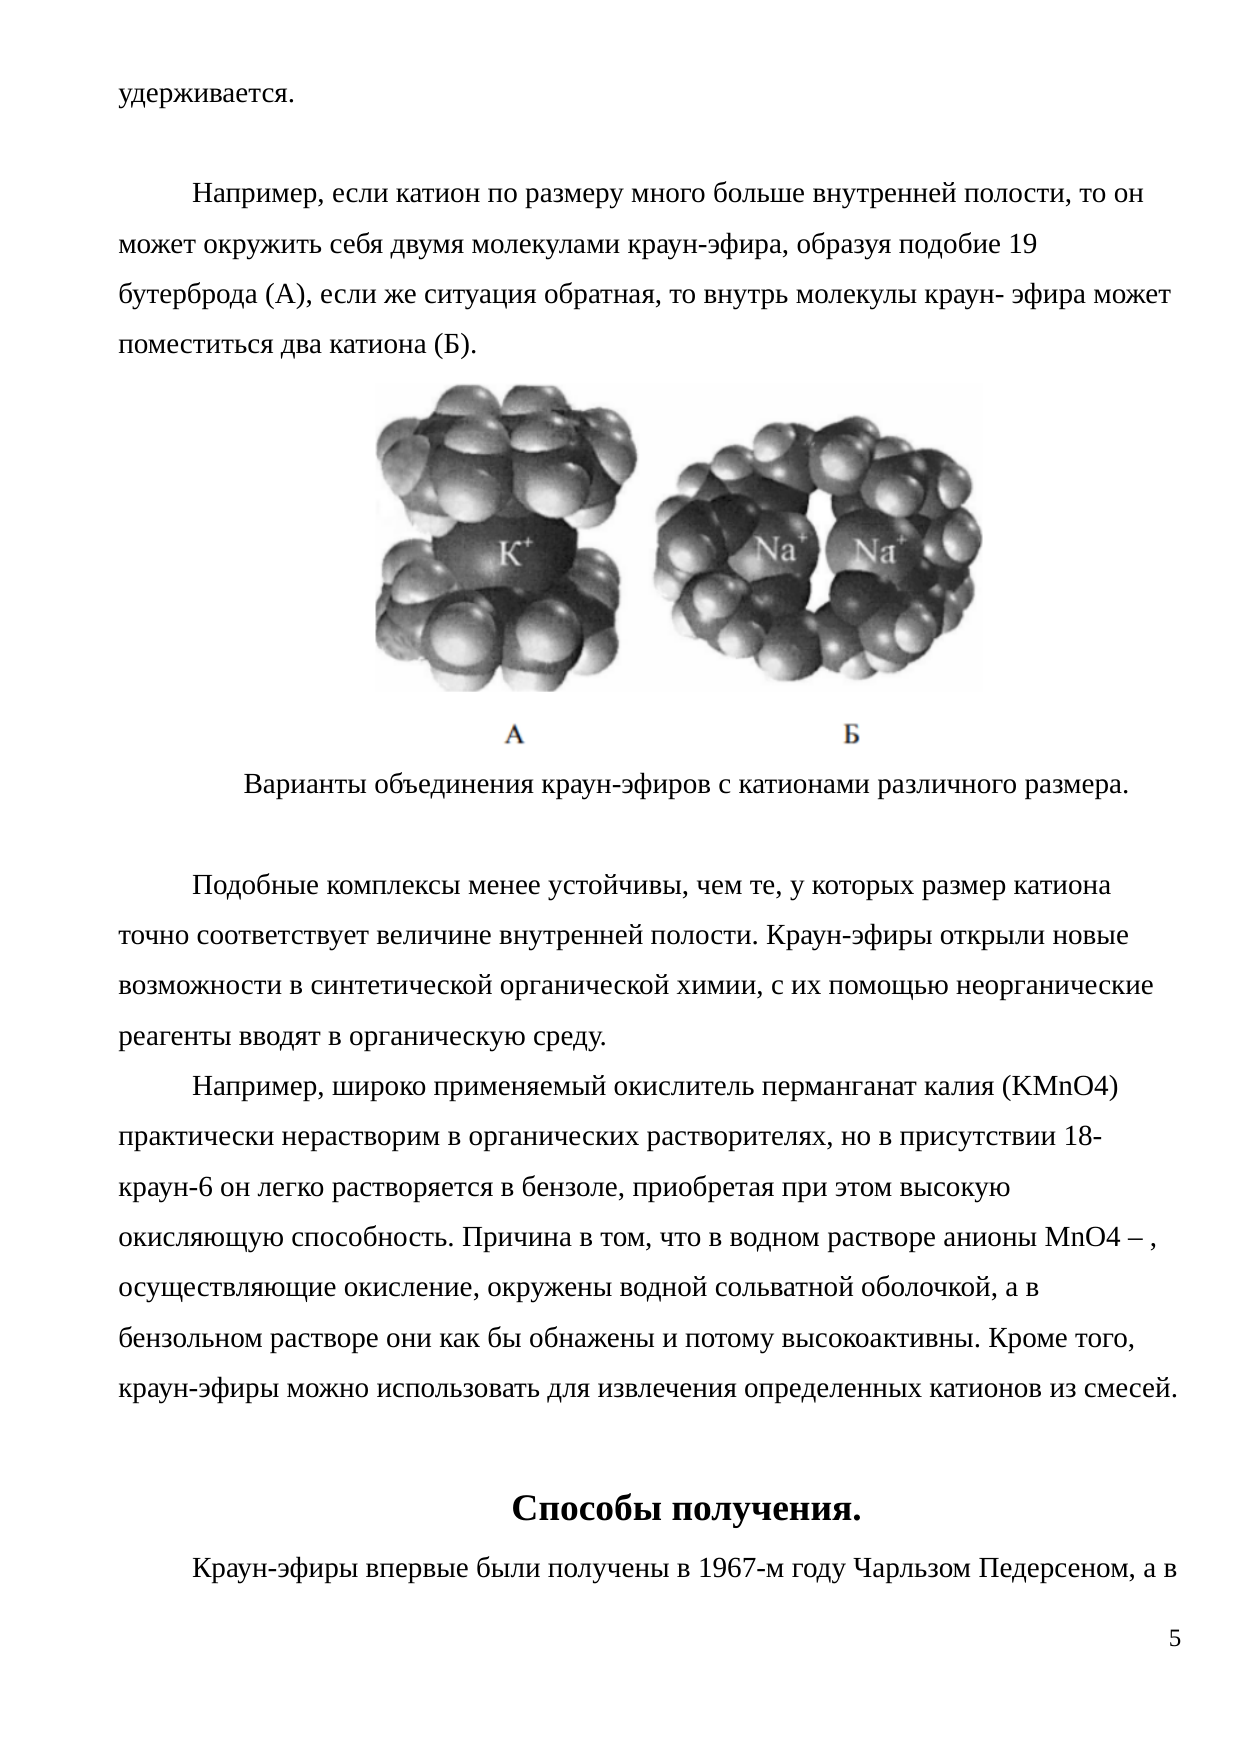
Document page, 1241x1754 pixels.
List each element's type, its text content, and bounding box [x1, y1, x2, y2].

text Подобные комплексы менее устойчивы, чем те, у которых размер катиона точно соответствует величине внутренней полости. Краун-эфиры открыли новые возможности в синтетической органической химии, с их помощью неорганические реагенты вводят в органическую среду. [118, 867, 1181, 1051]
text удерживается. [118, 75, 1181, 108]
text Краун-эфиры впервые были получены в 1967-м году Чарльзом Педерсеном, а в [118, 1550, 1181, 1583]
text Варианты объединения краун-эфиров с катионами различного размера. [118, 766, 1181, 800]
text Способы получения. [118, 1485, 1181, 1528]
text Например, если катион по размеру много больше внутренней полости, то он может окружить себя двумя молекулами краун-эфира, образуя подобие 19 бутерброда (А), если же ситуация обратная, то внутрь молекулы краун- эфира может поместиться два катиона (Б). [118, 176, 1181, 360]
text Например, широко применяемый окислитель перманганат калия (KMnO4) практически нерастворим в органических растворителях, но в присутствии 18-краун-6 он легко растворяется в бензоле, приобретая при этом высокую окисляющую способность. Причина в том, что в водном растворе анионы MnO4 – , осуществляющие окисление, окружены водной сольватной оболочкой, а в бензольном растворе они как бы обнажены и потому высокоактивны. Кроме того, краун-эфиры можно использовать для извлечения определенных катионов из смесей. [118, 1068, 1181, 1403]
